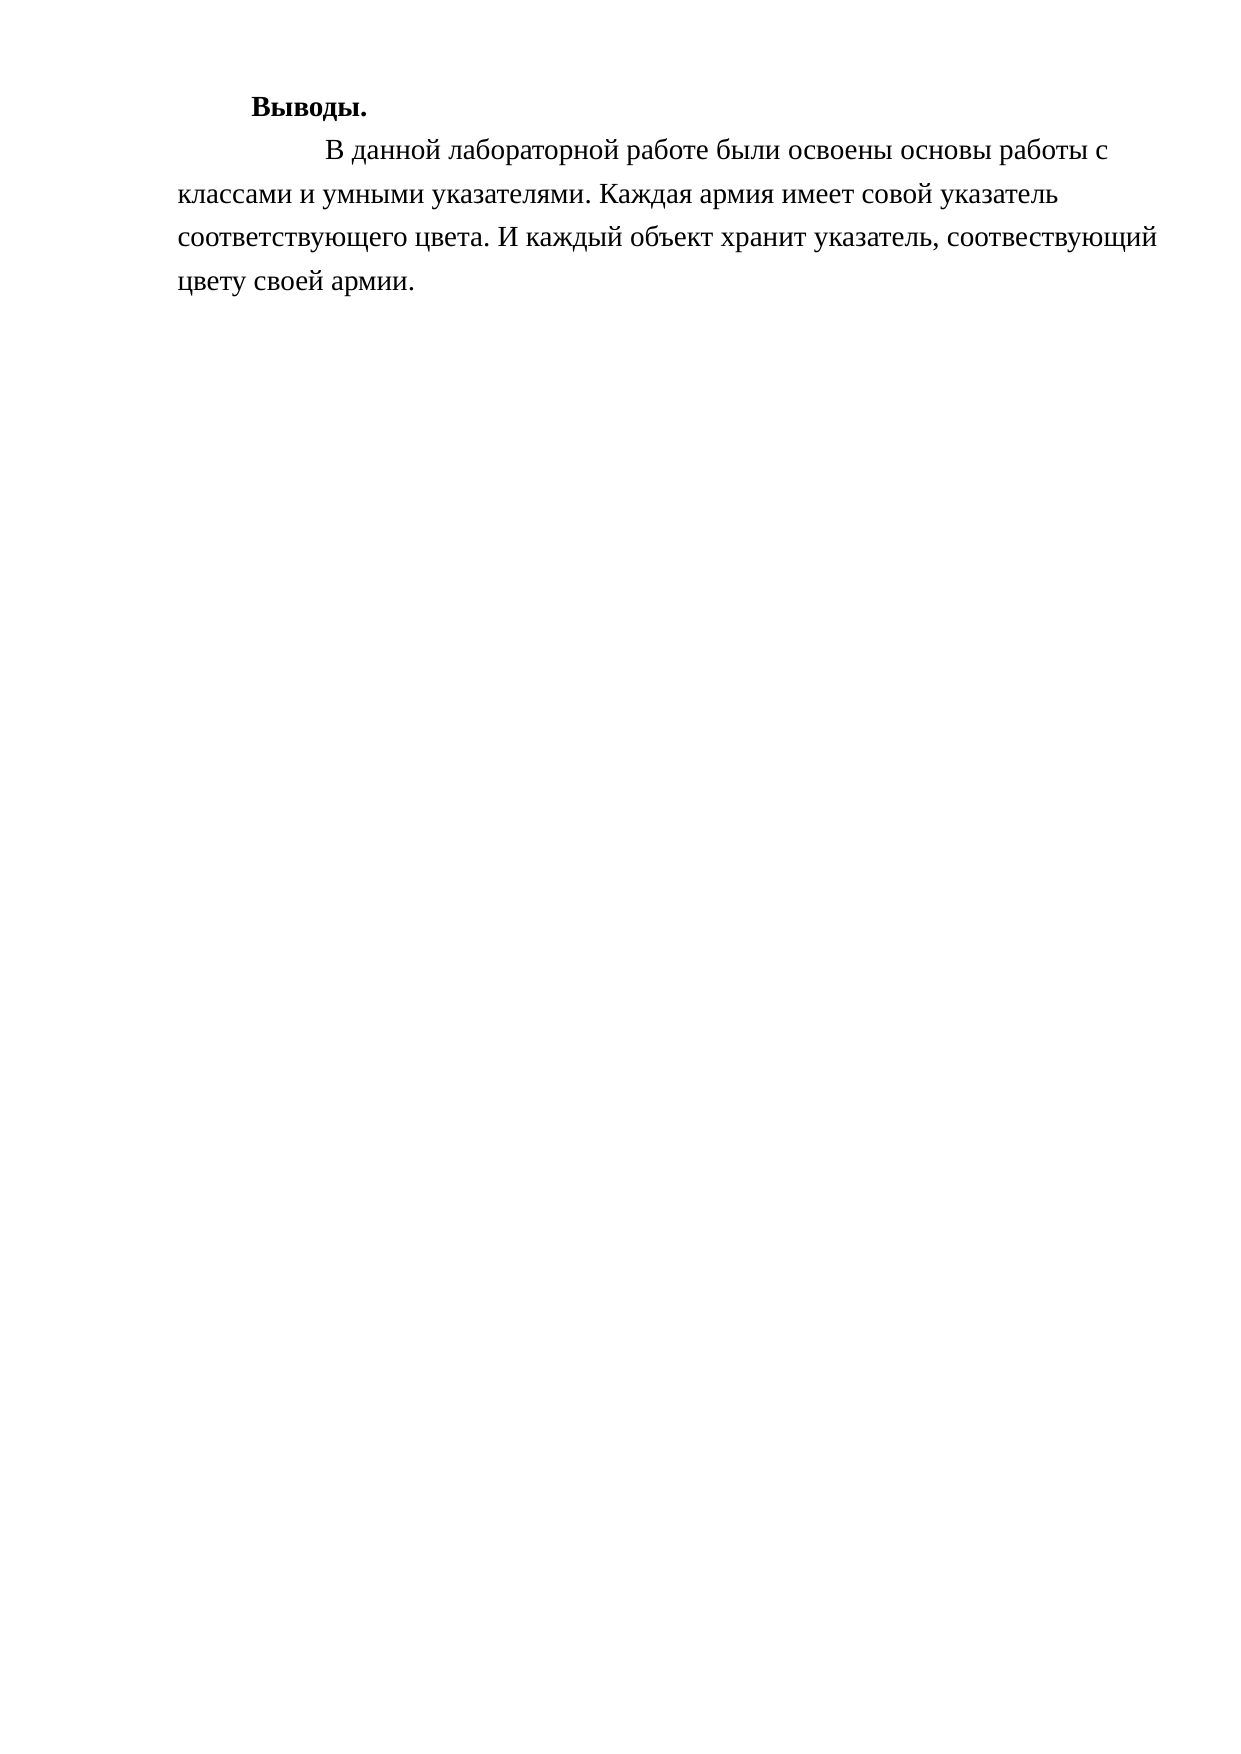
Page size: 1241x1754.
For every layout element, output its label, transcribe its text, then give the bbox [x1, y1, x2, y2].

text Выводы. [177, 89, 1181, 122]
text В данной лабораторной работе были освоены основы работы с классами и умными указателями. Каждая армия имеет совой указатель соответствующего цвета. И каждый объект хранит указатель, соотвествующий цвету своей армии. [177, 132, 1181, 296]
